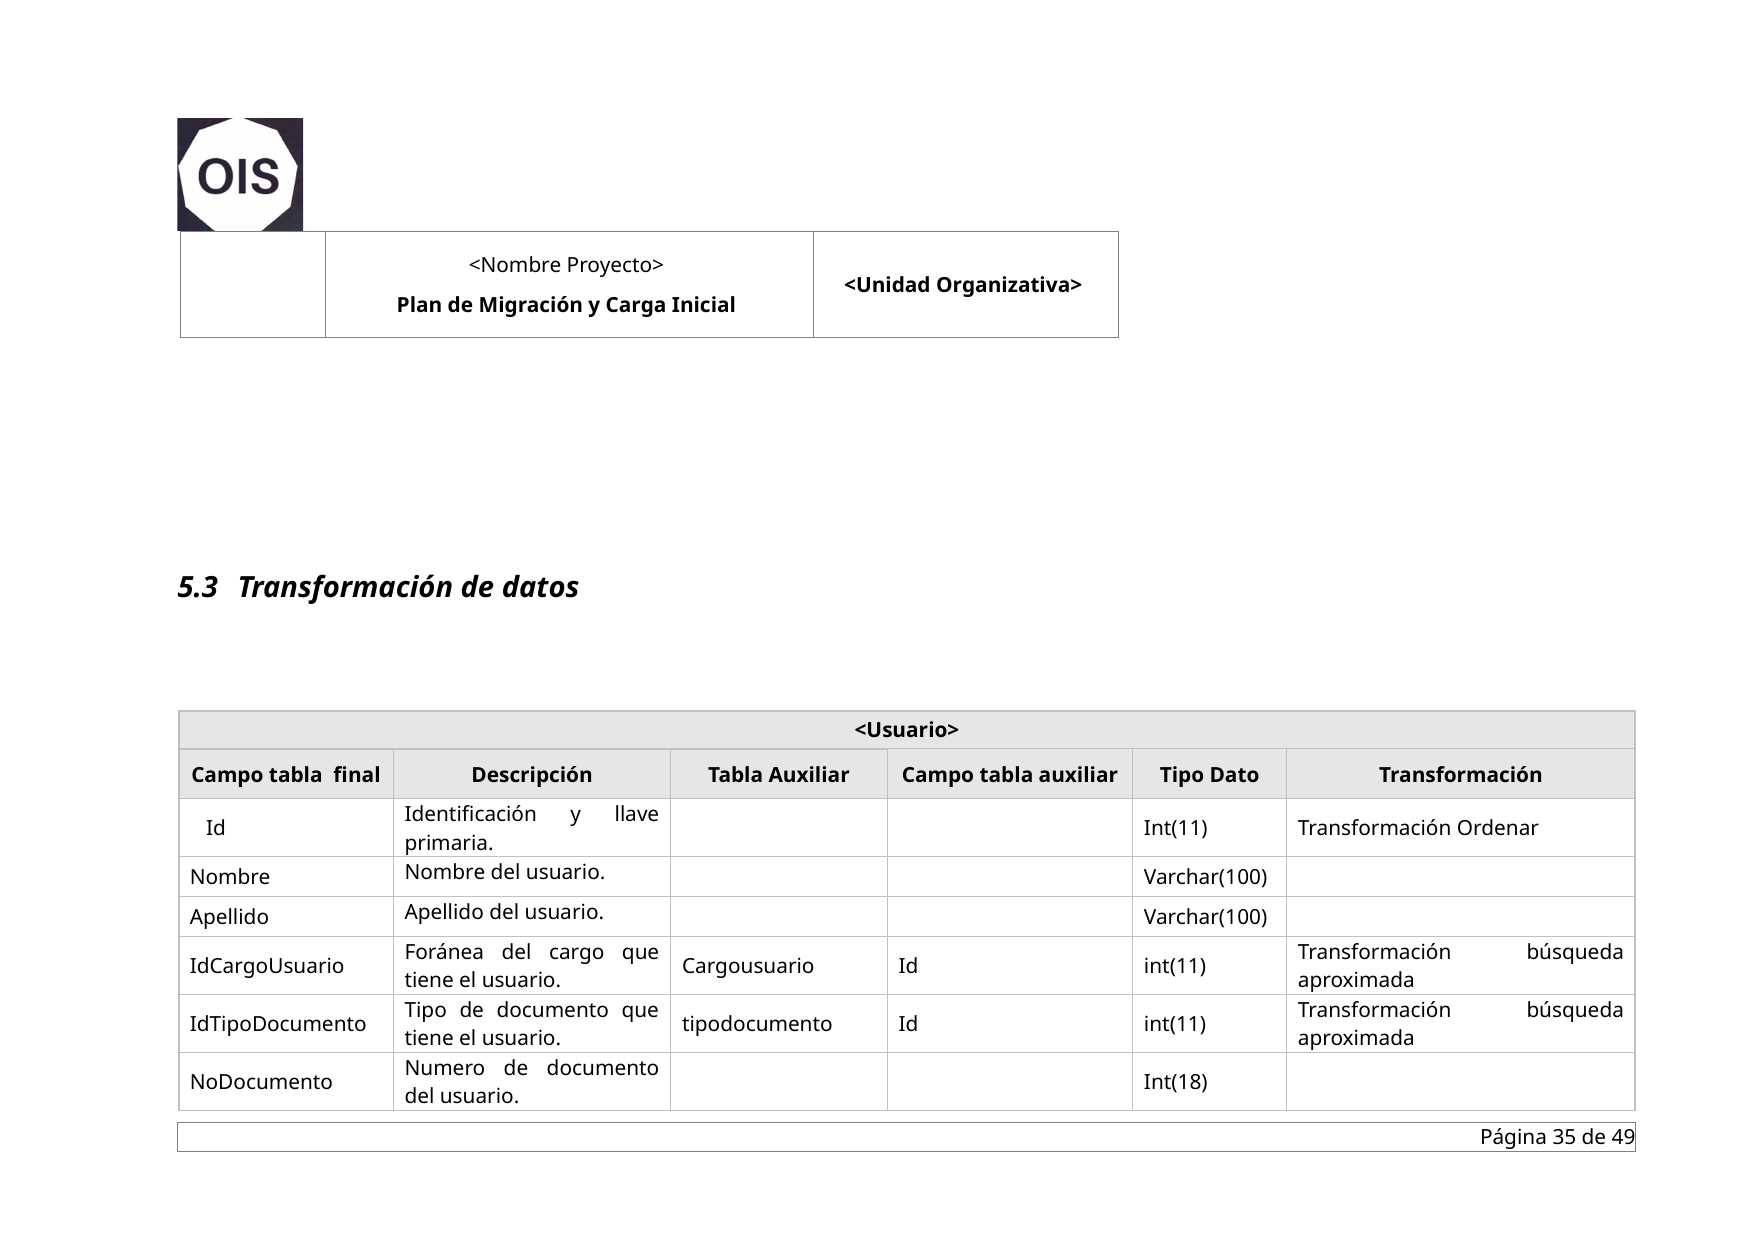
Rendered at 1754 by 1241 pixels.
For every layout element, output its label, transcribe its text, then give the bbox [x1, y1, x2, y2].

table_cell Transformación [1287, 749, 1634, 798]
table_cell [671, 1053, 887, 1109]
table_cell Varchar(100) [1133, 897, 1286, 936]
table_header <Usuario> [180, 712, 1634, 748]
table_cell Apellido del usuario. [394, 897, 670, 936]
table_cell [1287, 857, 1634, 896]
table_cell Tipo Dato [1133, 749, 1286, 798]
table_cell Descripción [394, 750, 670, 798]
table_cell IdTipoDocumento [180, 995, 393, 1052]
table_cell Nombre del usuario. [394, 857, 670, 896]
table_cell int(11) [1133, 995, 1286, 1052]
table_cell Tipo de documento que tiene el usuario. [394, 995, 670, 1052]
table_cell Int(18) [1133, 1053, 1286, 1109]
table_cell int(11) [1133, 937, 1286, 994]
table_cell Identificación y llave primaria. [394, 799, 670, 856]
table_cell IdCargoUsuario [180, 937, 393, 994]
table_cell [888, 799, 1132, 856]
table_cell Numero de documento del usuario. [394, 1053, 670, 1109]
table_cell Transformación búsqueda aproximada [1287, 995, 1634, 1052]
table_cell [1287, 897, 1634, 936]
table_cell Id [888, 995, 1132, 1052]
table_cell Id [180, 799, 393, 856]
table_cell [888, 897, 1132, 936]
table_cell [671, 857, 887, 896]
table_cell Nombre [180, 857, 393, 896]
table_cell Foránea del cargo que tiene el usuario. [394, 937, 670, 994]
table_cell Tabla Auxiliar [671, 750, 887, 798]
subtitle Transformación de datos [177, 566, 1636, 606]
table_cell [1287, 1053, 1634, 1109]
table_cell [888, 1053, 1132, 1109]
table_cell Cargousuario [671, 937, 887, 994]
table_cell [671, 897, 887, 936]
table_cell Id [888, 937, 1132, 994]
table_cell NoDocumento [180, 1053, 393, 1109]
table_cell [888, 857, 1132, 896]
table_cell Transformación búsqueda aproximada [1287, 937, 1634, 994]
table_cell Campo tabla final [180, 750, 393, 798]
table_cell Int(11) [1133, 799, 1286, 856]
table_cell [671, 799, 887, 856]
table_cell Varchar(100) [1133, 857, 1286, 896]
table_cell Campo tabla auxiliar [888, 749, 1132, 798]
table_cell tipodocumento [671, 995, 887, 1052]
table_cell Transformación Ordenar [1287, 799, 1634, 856]
table_cell Apellido [180, 897, 393, 936]
